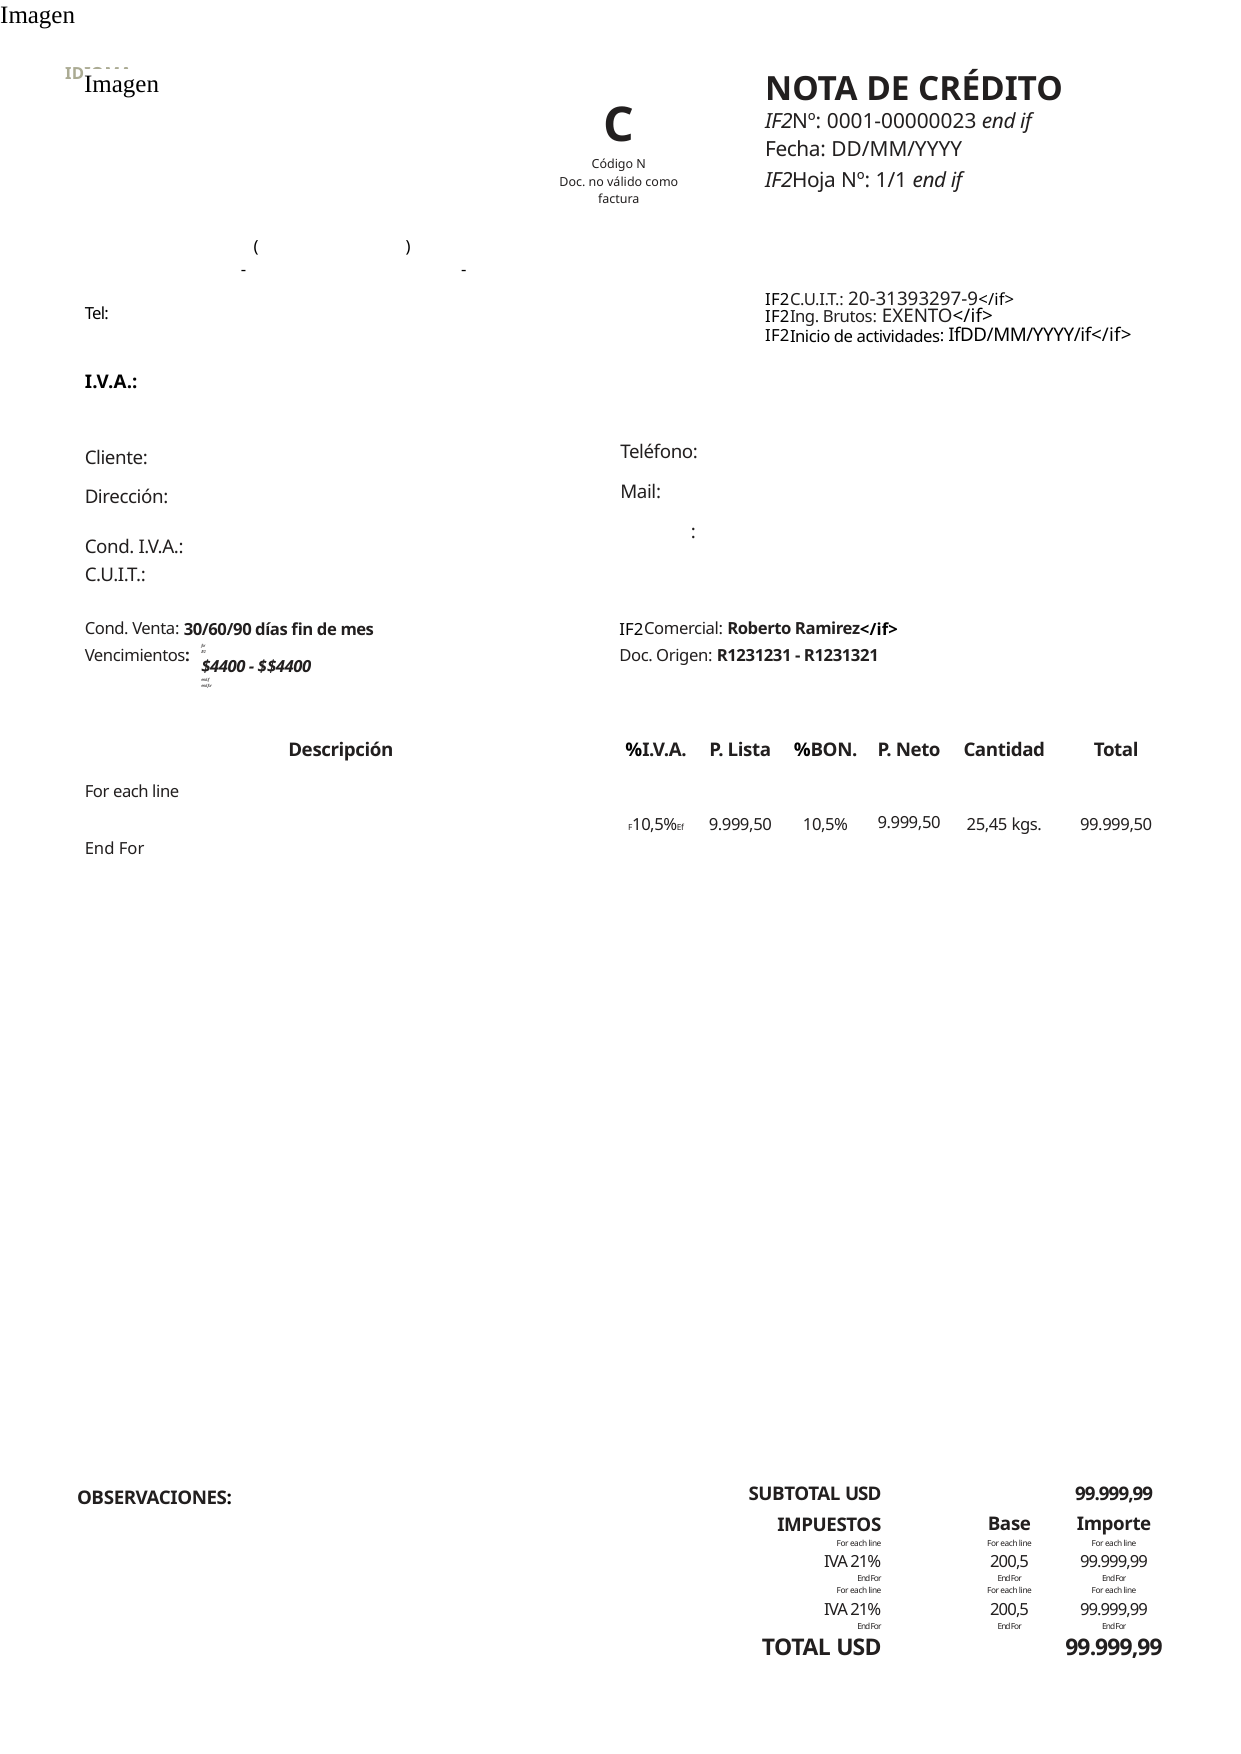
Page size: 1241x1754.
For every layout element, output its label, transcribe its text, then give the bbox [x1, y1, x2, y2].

text Imagen [0, 0, 1240, 29]
